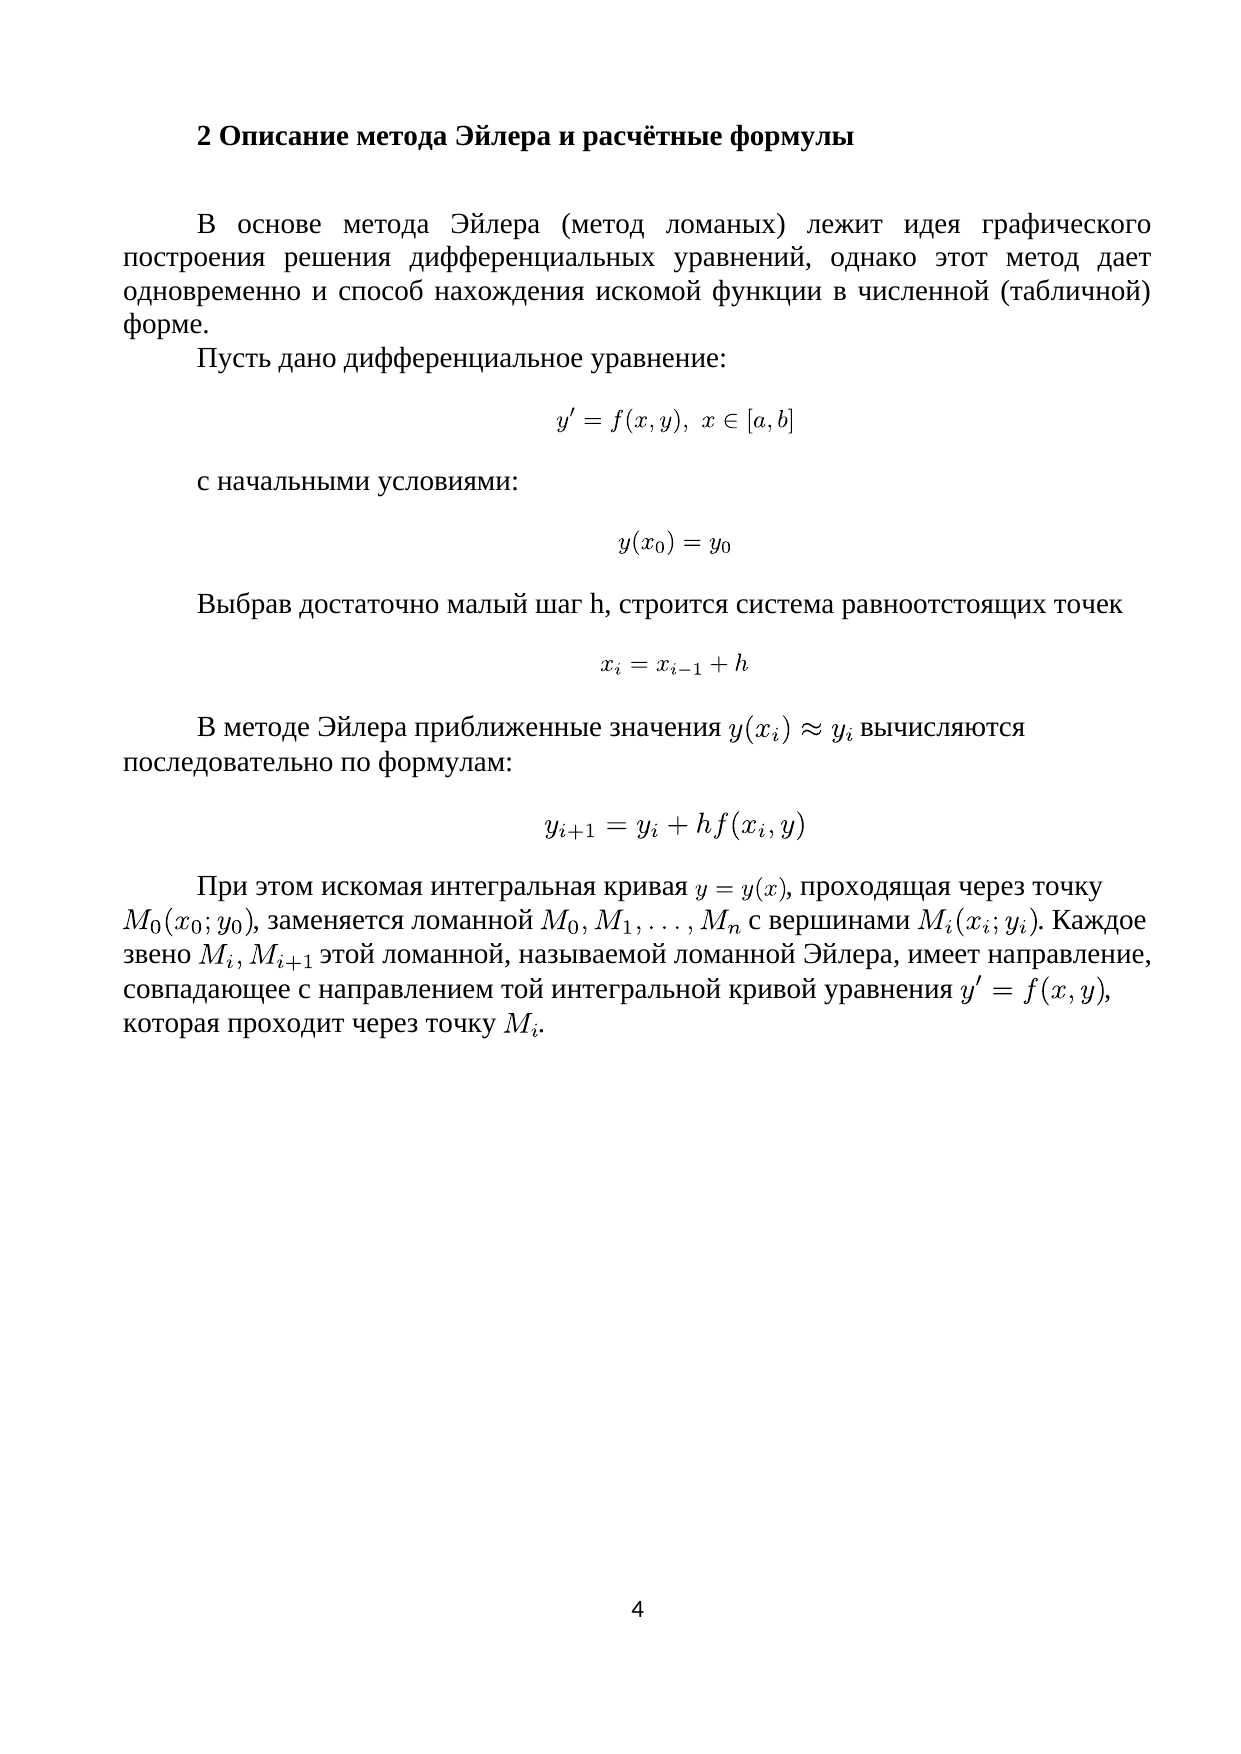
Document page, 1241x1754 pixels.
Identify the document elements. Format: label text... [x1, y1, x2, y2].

text В методе Эйлера приближенные значения вычисляются последовательно по формулам: [123, 709, 1152, 778]
text 2 Описание метода Эйлера и расчётные формулы [123, 118, 1152, 152]
text с начальными условиями: [123, 463, 1152, 497]
text В основе метода Эйлера (метод ломаных) лежит идея графического построения решения дифференциальных уравнений, однако этот метод дает одновременно и способ нахождения искомой функции в численной (табличной) форме. [123, 206, 1152, 340]
text При этом искомая интегральная кривая , проходящая через точку , заменяется ломанной с вершинами . Каждое звено этой ломанной, называемой ломанной Эйлера, имеет направление, совпадающее с направлением той интегральной кривой уравнения , которая проходит через точку . [123, 868, 1152, 1039]
text Выбрав достаточно малый шаг h, строится система равноотстоящих точек [123, 586, 1152, 620]
text Пусть дано дифференциальное уравнение: [123, 340, 1152, 374]
